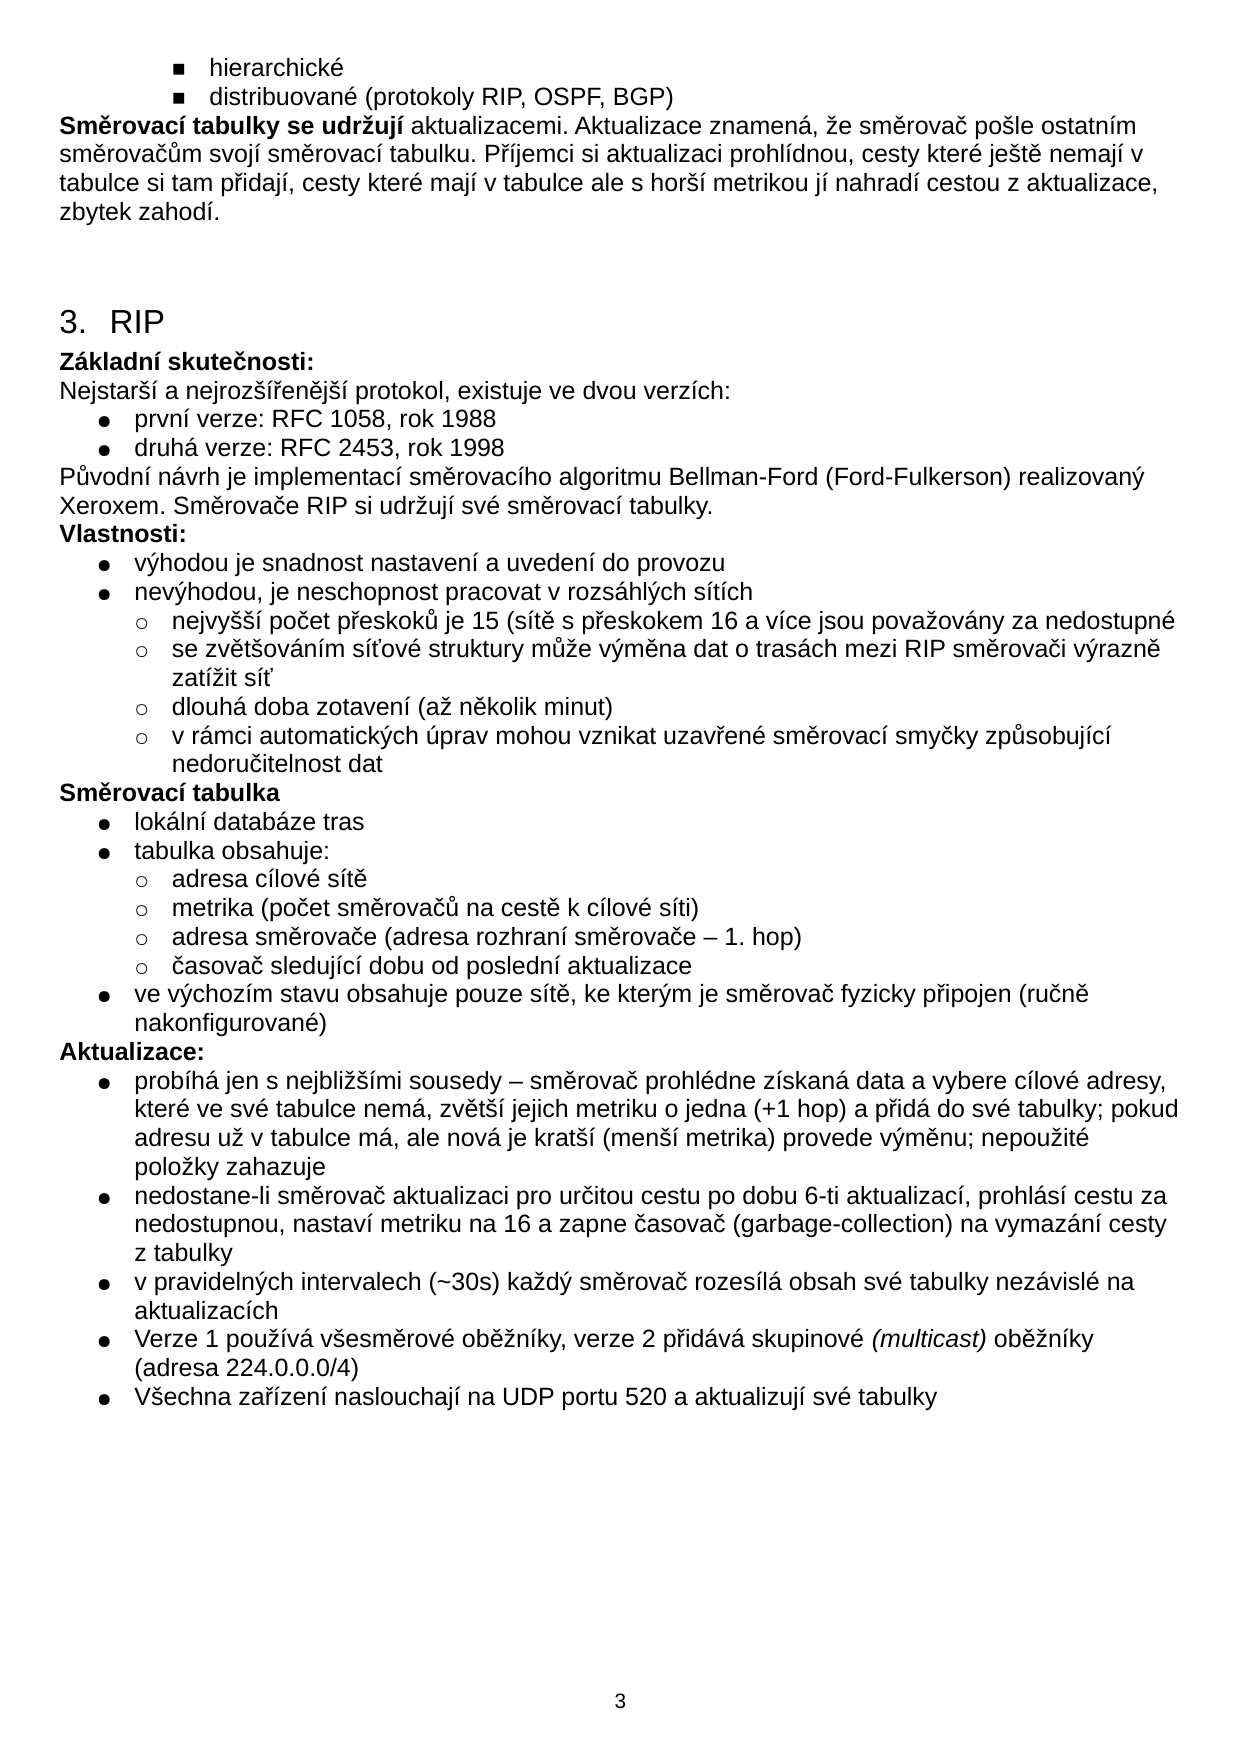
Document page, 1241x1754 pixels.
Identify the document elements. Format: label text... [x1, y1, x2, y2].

list Verze 1 používá všesměrové oběžníky, verze 2 přidává skupinové (multicast) oběžníky (adresa 224.0.0.0/4) [97, 1324, 1181, 1382]
list nevýhodou, je neschopnost pracovat v rozsáhlých sítích [97, 577, 1181, 606]
list dlouhá doba zotavení (až několik minut) [134, 692, 1181, 721]
list v pravidelných intervalech (~30s) každý směrovač rozesílá obsah své tabulky nezávislé na aktualizacích [97, 1267, 1181, 1324]
list distribuované (protokoly RIP, OSPF, BGP) [172, 82, 1181, 111]
list druhá verze: RFC 2453, rok 1998 [97, 433, 1181, 462]
list se zvětšováním síťové struktury může výměna dat o trasách mezi RIP směrovači výrazně zatížit síť [134, 634, 1181, 692]
list časovač sledující dobu od poslední aktualizace [134, 951, 1181, 979]
list probíhá jen s nejbližšími sousedy – směrovač prohlédne získaná data a vybere cílové adresy, které ve své tabulce nemá, zvětší jejich metriku o jedna (+1 hop) a přidá do své tabulky; pokud adresu už v tabulce má, ale nová je kratší (menší metrika) provede výměnu; nepoužité položky zahazuje [97, 1066, 1181, 1181]
text Směrovací tabulka [59, 778, 1181, 807]
list v rámci automatických úprav mohou vznikat uzavřené směrovací smyčky způsobující nedoručitelnost dat [134, 721, 1181, 778]
list Všechna zařízení naslouchají na UDP portu 520 a aktualizují své tabulky [97, 1382, 1181, 1411]
list nedostane-li směrovač aktualizaci pro určitou cestu po dobu 6-ti aktualizací, prohlásí cestu za nedostupnou, nastaví metriku na 16 a zapne časovač (garbage-collection) na vymazání cesty z tabulky [97, 1181, 1181, 1267]
text Základní skutečnosti: [59, 347, 1181, 376]
text Nejstarší a nejrozšířenější protokol, existuje ve dvou verzích: [59, 376, 1181, 404]
subtitle RIP [59, 302, 1181, 340]
list adresa směrovače (adresa rozhraní směrovače – 1. hop) [134, 922, 1181, 951]
list adresa cílové sítě [134, 864, 1181, 893]
list ve výchozím stavu obsahuje pouze sítě, ke kterým je směrovač fyzicky připojen (ručně nakonfigurované) [97, 979, 1181, 1037]
list metrika (počet směrovačů na cestě k cílové síti) [134, 893, 1181, 922]
list výhodou je snadnost nastavení a uvedení do provozu [97, 548, 1181, 577]
text Aktualizace: [59, 1037, 1181, 1066]
text Vlastnosti: [59, 519, 1181, 548]
list nejvyšší počet přeskoků je 15 (sítě s přeskokem 16 a více jsou považovány za nedostupné [134, 606, 1181, 634]
list lokální databáze tras [97, 807, 1181, 836]
list první verze: RFC 1058, rok 1988 [97, 404, 1181, 433]
text Původní návrh je implementací směrovacího algoritmu Bellman-Ford (Ford-Fulkerson) realizovaný Xeroxem. Směrovače RIP si udržují své směrovací tabulky. [59, 462, 1181, 519]
list tabulka obsahuje: [97, 836, 1181, 864]
list hierarchické [172, 53, 1181, 82]
text Směrovací tabulky se udržují aktualizacemi. Aktualizace znamená, že směrovač pošle ostatním směrovačům svojí směrovací tabulku. Příjemci si aktualizaci prohlídnou, cesty které ještě nemají v tabulce si tam přidají, cesty které mají v tabulce ale s horší metrikou jí nahradí cestou z aktualizace, zbytek zahodí. [59, 111, 1181, 226]
